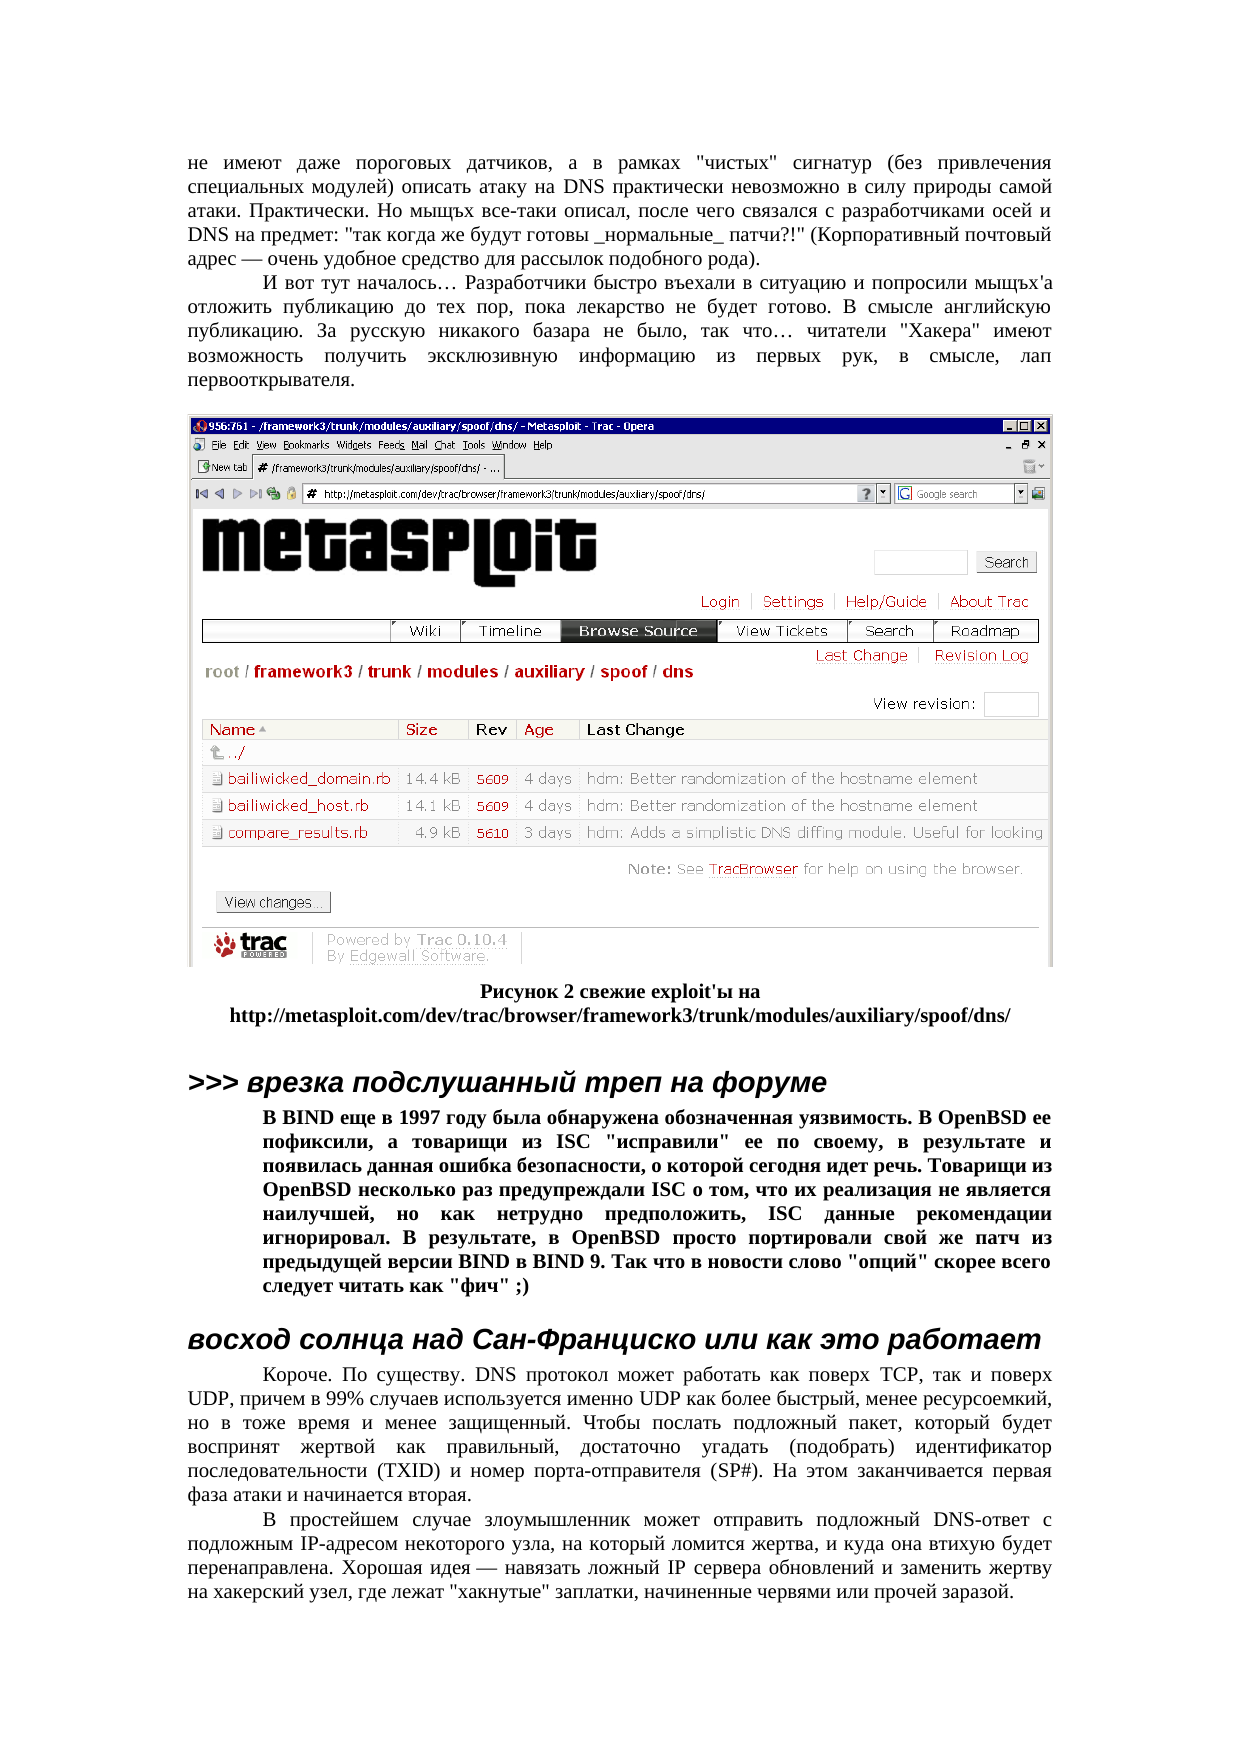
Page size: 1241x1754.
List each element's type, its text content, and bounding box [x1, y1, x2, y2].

text В простейшем случае злоумышленник может отправить подложный DNS-ответ с подложным IP-адресом некоторого узла, на который ломится жертва, и куда она втихую будет перенаправлена. Хорошая идея — навязать ложный IP сервера обновлений и заменить жертву на хакерский узел, где лежат "хакнутые" заплатки, начиненные червями или прочей заразой. [187, 1506, 1053, 1603]
subtitle восход солнца над Сан-Франциско или как это работает [187, 1322, 1053, 1356]
text В BIND еще в 1997 году была обнаружена обозначенная уязвимость. В OpenBSD ее пофиксили, а товарищи из ISC "исправили" ее по своему, в результате и появилась данная ошибка безопасности, о которой сегодня идет речь. Товарищи из OpenBSD несколько раз предупреждали ISC о том, что их реализация не является наилучшей, но как нетрудно предположить, ISC данные рекомендации игнорировал. В результате, в OpenBSD просто портировали свой же патч из предыдущей версии BIND в BIND 9. Так что в новости слово "опций" скорее всего следует читать как "фич" ;) [262, 1105, 1053, 1297]
text не имеют даже пороговых датчиков, а в рамках "чистых" сигнатур (без привлечения специальных модулей) описать атаку на DNS практически невозможно в силу природы самой атаки. Практически. Но мыщъх все-таки описал, после чего связался с разработчиками осей и DNS на предмет: "так когда же будут готовы _нормальные_ патчи?!" (Корпоративный почтовый адрес — очень удобное средство для рассылок подобного рода). [187, 150, 1053, 270]
picture [187, 414, 1053, 967]
text И вот тут началось… Разработчики быстро въехали в ситуацию и попросили мыщъх'а отложить публикацию до тех пор, пока лекарство не будет готово. В смысле английскую публикацию. За русскую никакого базара не было, так что… читатели "Хакера" имеют возможность получить эксклюзивную информацию из первых рук, в смысле, лап первооткрывателя. [187, 270, 1053, 391]
subtitle >>> врезка подслушанный треп на форуме [187, 1065, 1053, 1098]
text Рисунок 2 свежие exploit'ы на http://metasploit.com/dev/trac/browser/framework3/trunk/modules/auxiliary/spoof/dns/ [187, 979, 1053, 1027]
text Короче. По существу. DNS протокол может работать как поверх TCP, так и поверх UDP, причем в 99% случаев используется именно UDP как более быстрый, менее ресурсоемкий, но в тоже время и менее защищенный. Чтобы послать подложный пакет, который будет воспринят жертвой как правильный, достаточно угадать (подобрать) идентификатор последовательности (TXID) и номер порта-отправителя (SP#). На этом заканчивается первая фаза атаки и начинается вторая. [187, 1362, 1053, 1506]
